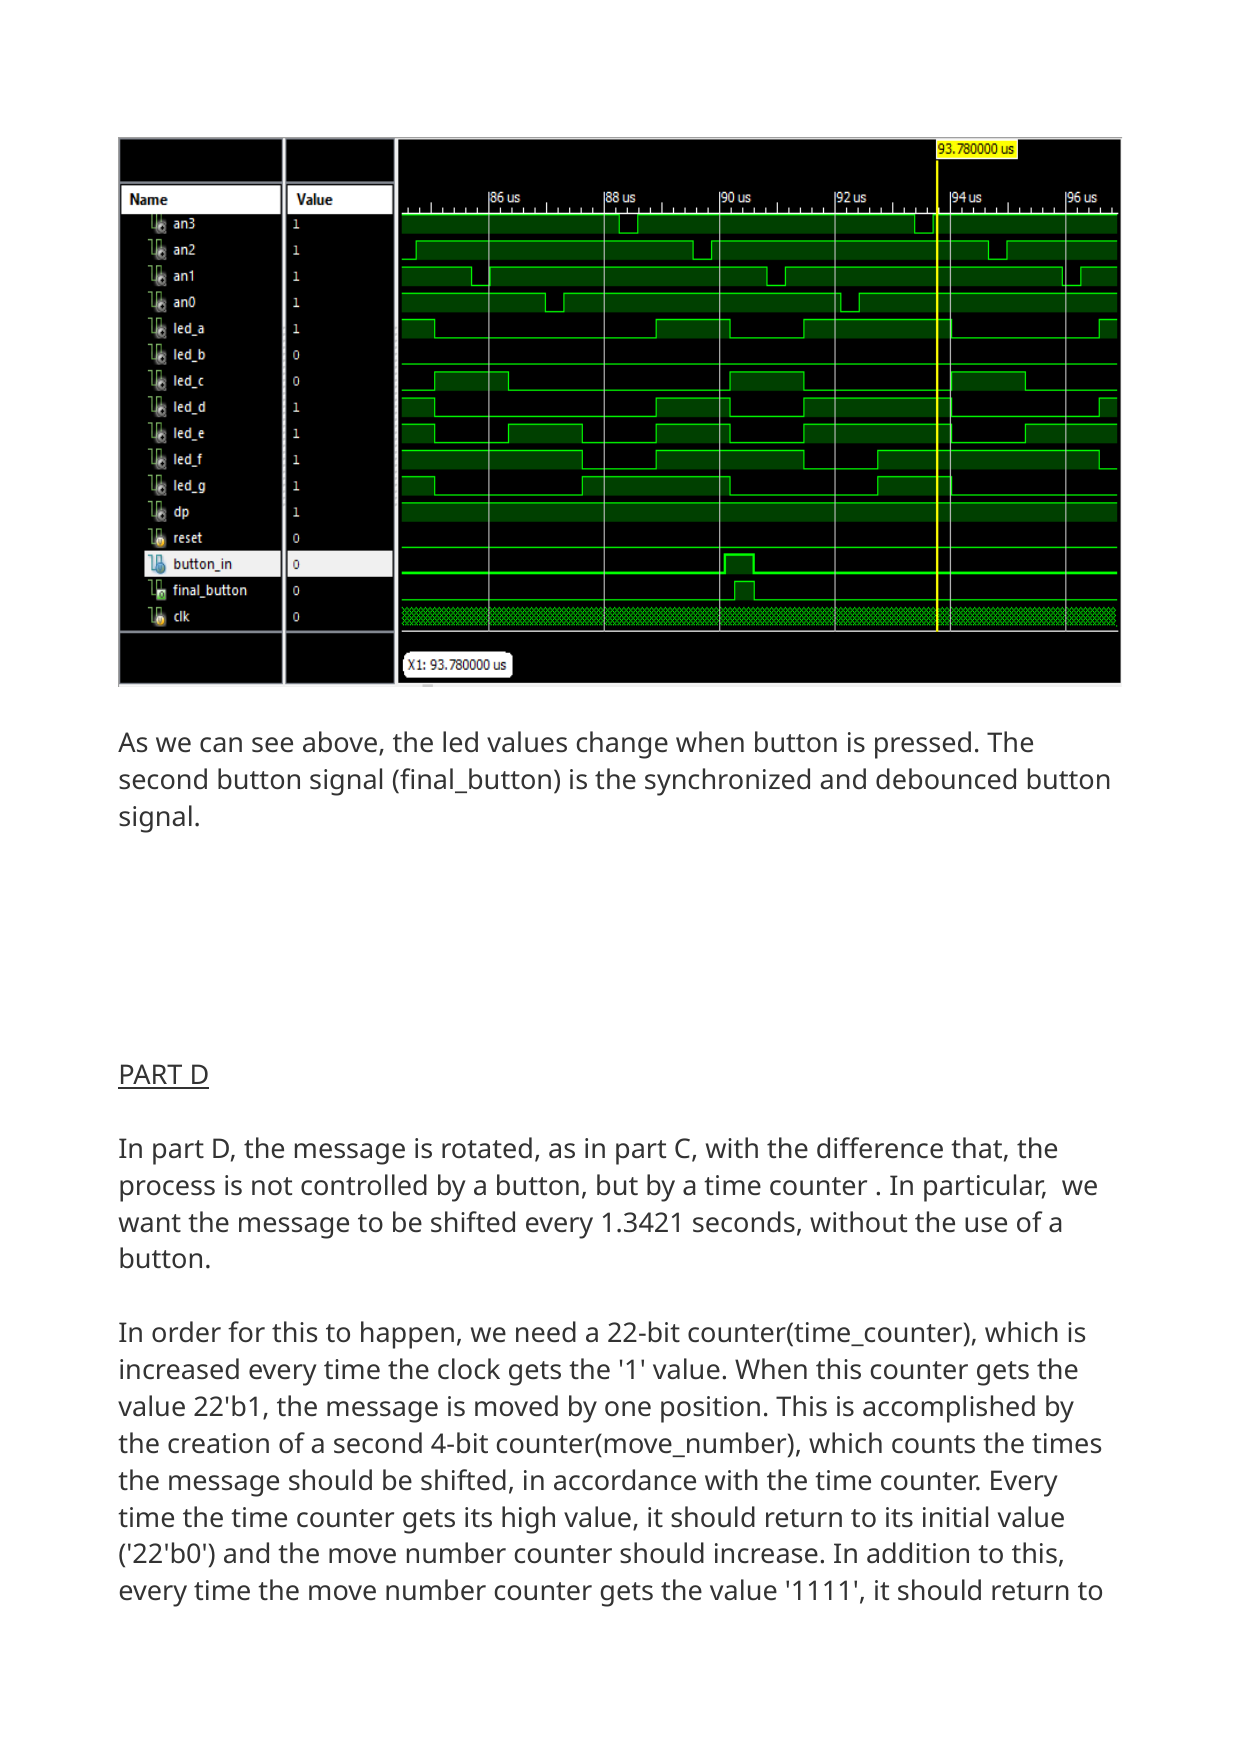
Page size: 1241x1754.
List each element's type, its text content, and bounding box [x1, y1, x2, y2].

text In part D, the message is rotated, as in part C, with the difference that, the process is not controlled by a button, but by a time counter . In particular, we want the message to be shifted every 1.3421 seconds, without the use of a button. [118, 1129, 1122, 1277]
text In order for this to happen, we need a 22-bit counter(time_counter), which is increased every time the clock gets the '1' value. When this counter gets the value 22'b1, the message is moved by one position. This is accomplished by the creation of a second 4-bit counter(move_number), which counts the times the message should be shifted, in accordance with the time counter. Every time the time counter gets its high value, it should return to its initial value ('22'b0') and the move number counter should increase. In addition to this, every time the move number counter gets the value '1111', it should return to [118, 1314, 1122, 1609]
text As we can see above, the led values change when button is pressed. The second button signal (final_button) is the synchronized and debounced button signal. [118, 724, 1122, 834]
text PART D [118, 1056, 1122, 1092]
picture [118, 137, 1123, 687]
